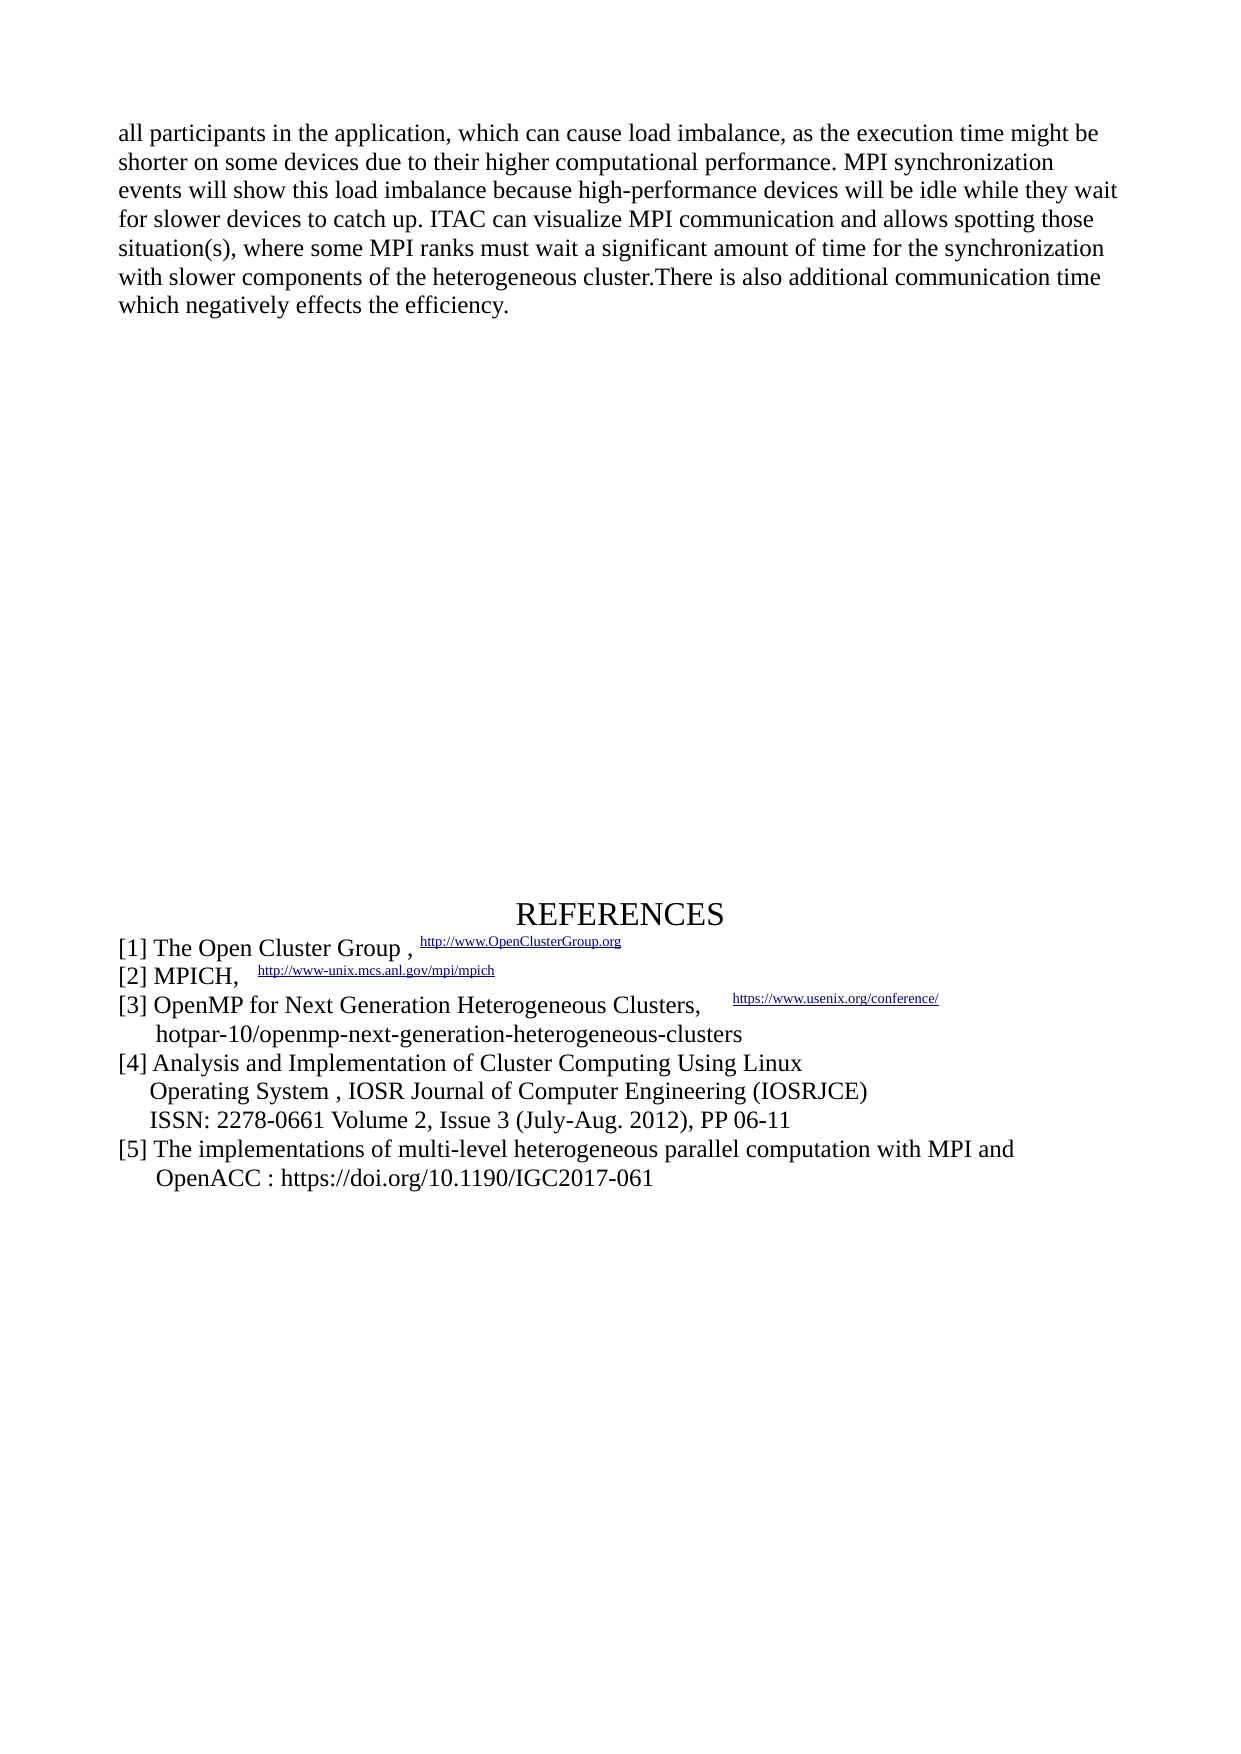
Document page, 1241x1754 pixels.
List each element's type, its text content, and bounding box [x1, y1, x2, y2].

text [5] The implementations of multi-level heterogeneous parallel computation with MPI and [118, 1134, 1122, 1163]
text [2] MPICH, http://www-unix.mcs.anl.gov/mpi/mpich [118, 961, 1122, 990]
text REFERENCES [118, 894, 1122, 933]
text [4] Analysis and Implementation of Cluster Computing Using Linux [118, 1048, 1122, 1076]
text OpenACC : https://doi.org/10.1190/IGC2017-061 [118, 1163, 1122, 1191]
text hotpar-10/openmp-next-generation-heterogeneous-clusters [118, 1019, 1122, 1048]
text all participants in the application, which can cause load imbalance, as the execution time might be shorter on some devices due to their higher computational performance. MPI synchronization events will show this load imbalance because high-performance devices will be idle while they wait for slower devices to catch up. ITAC can visualize MPI communication and allows spotting those situation(s), where some MPI ranks must wait a significant amount of time for the synchronization with slower components of the heterogeneous cluster.There is also additional communication time which negatively effects the efficiency. [118, 118, 1122, 319]
text [1] The Open Cluster Group , http://www.OpenClusterGroup.org [118, 933, 1122, 961]
text ISSN: 2278-0661 Volume 2, Issue 3 (July-Aug. 2012), PP 06-11 [118, 1105, 1122, 1134]
text [3] OpenMP for Next Generation Heterogeneous Clusters, https://www.usenix.org/conference/ [118, 990, 1122, 1019]
text Operating System , IOSR Journal of Computer Engineering (IOSRJCE) [118, 1076, 1122, 1105]
